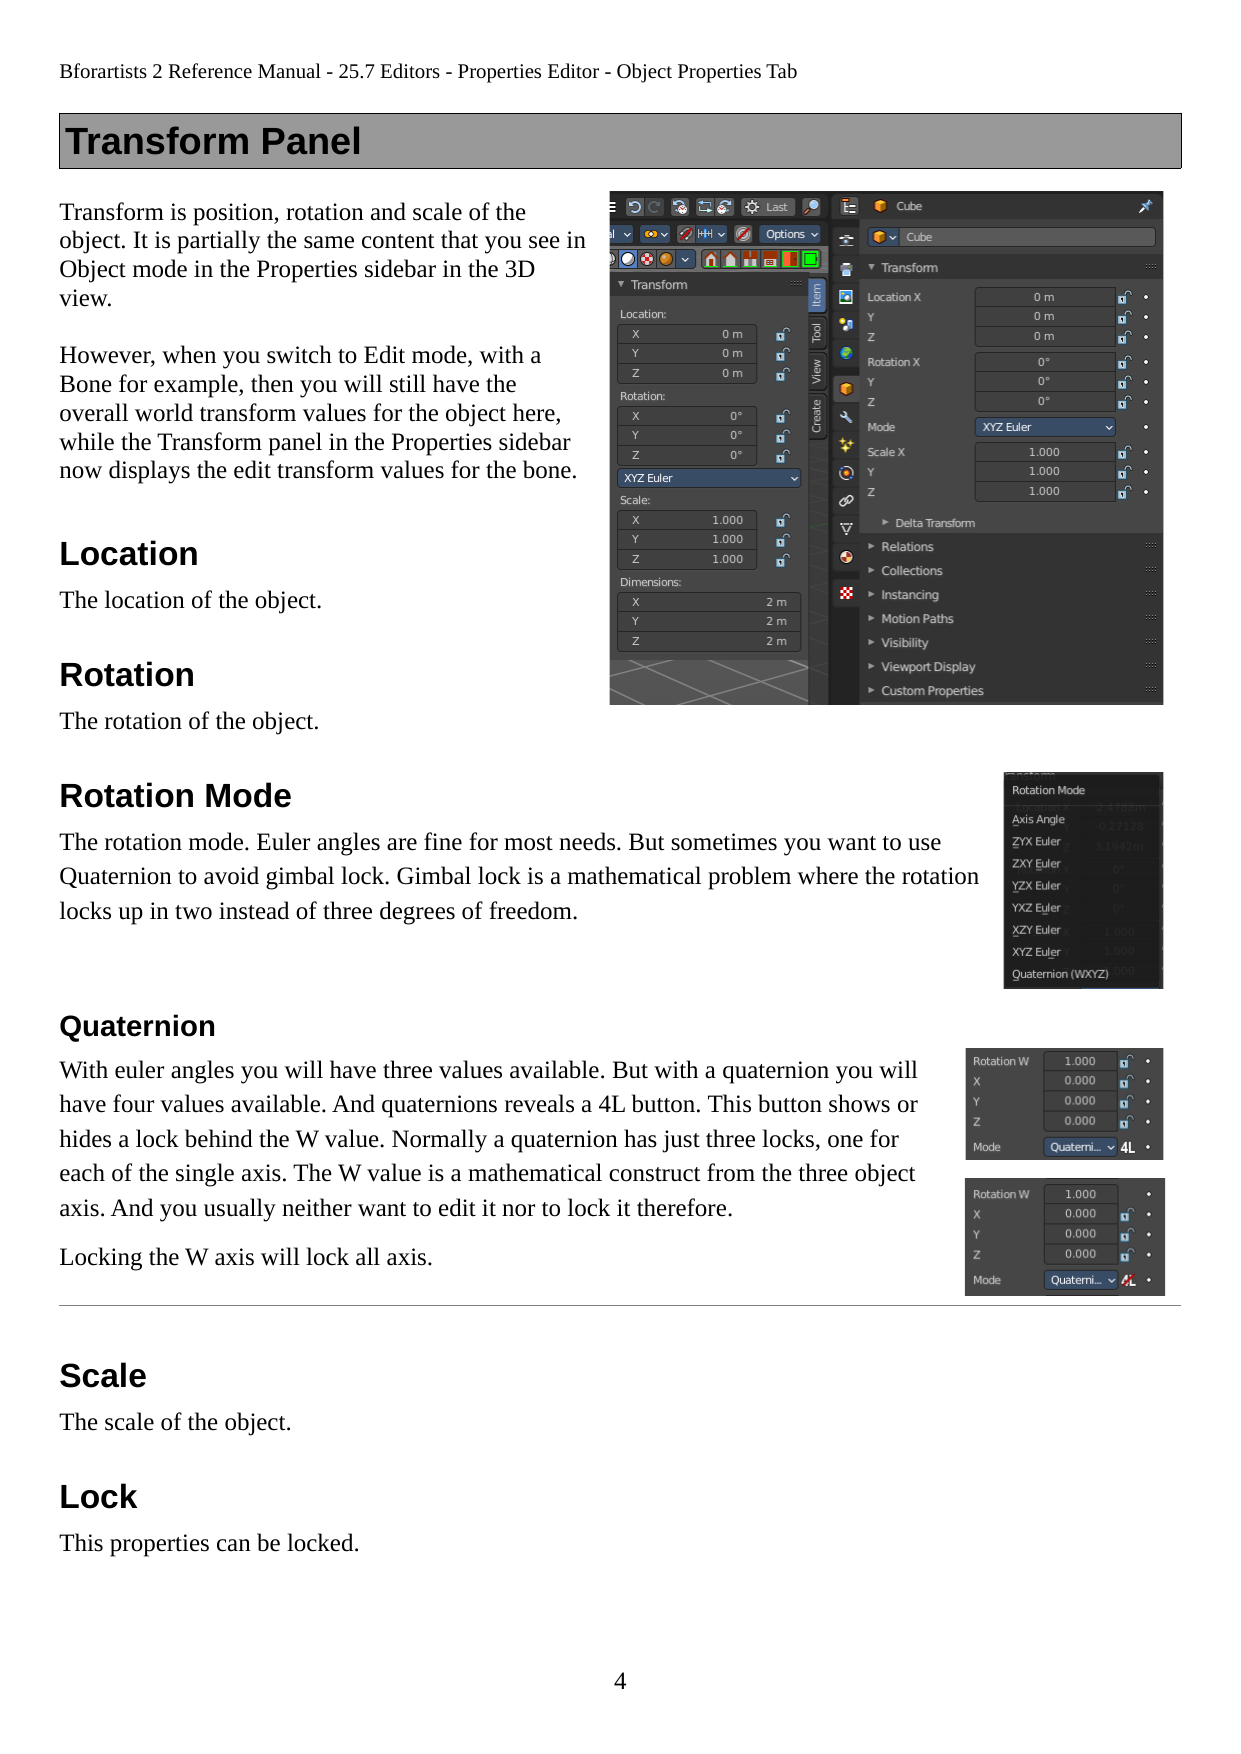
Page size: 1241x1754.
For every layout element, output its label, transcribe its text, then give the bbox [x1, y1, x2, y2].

subtitle Lock [59, 1477, 1181, 1516]
text The rotation of the object. [59, 706, 1181, 735]
subtitle [1164, 534, 1181, 572]
text Transform is position, rotation and scale of the object. It is partially the same content that you see in Object mode in the Properties sidebar in the 3D view. [59, 197, 609, 312]
text However, when you switch to Edit mode, with a Bone for example, then you will still have the overall world transform values for the object here, while the Transform panel in the Properties sidebar now displays the edit transform values for the bone. [59, 340, 609, 484]
picture [965, 1048, 1164, 1160]
subtitle Scale [59, 1356, 1181, 1394]
table_header Transform Panel [60, 114, 1181, 168]
text The scale of the object. [59, 1407, 1181, 1436]
subtitle Rotation Mode [59, 776, 1003, 814]
picture [964, 1178, 1166, 1296]
picture [1003, 772, 1164, 989]
subtitle Rotation [59, 655, 609, 693]
picture [609, 191, 1164, 705]
subtitle Location [59, 534, 609, 572]
subtitle Quaternion [59, 1009, 1181, 1042]
text Locking the W axis will lock all axis. [59, 1242, 964, 1271]
text This properties can be locked. [59, 1528, 1181, 1557]
text The location of the object. [59, 585, 609, 614]
subtitle [1164, 776, 1181, 814]
text With euler angles you will have three values available. But with a quaternion you will have four values available. And quaternions reveals a 4L button. This button shows or hides a lock behind the W value. Normally a quaternion has just three locks, one for each of the single axis. The W value is a mathematical construct from the three object axis. And you usually neither want to edit it nor to lock it therefore. [59, 1055, 1181, 1222]
subtitle [1164, 655, 1181, 693]
text The rotation mode. Euler angles are fine for most needs. But sometimes you want to use Quaternion to avoid gimbal lock. Gimbal lock is a mathematical problem where the rotation locks up in two instead of three degrees of freedom. [59, 827, 1003, 925]
